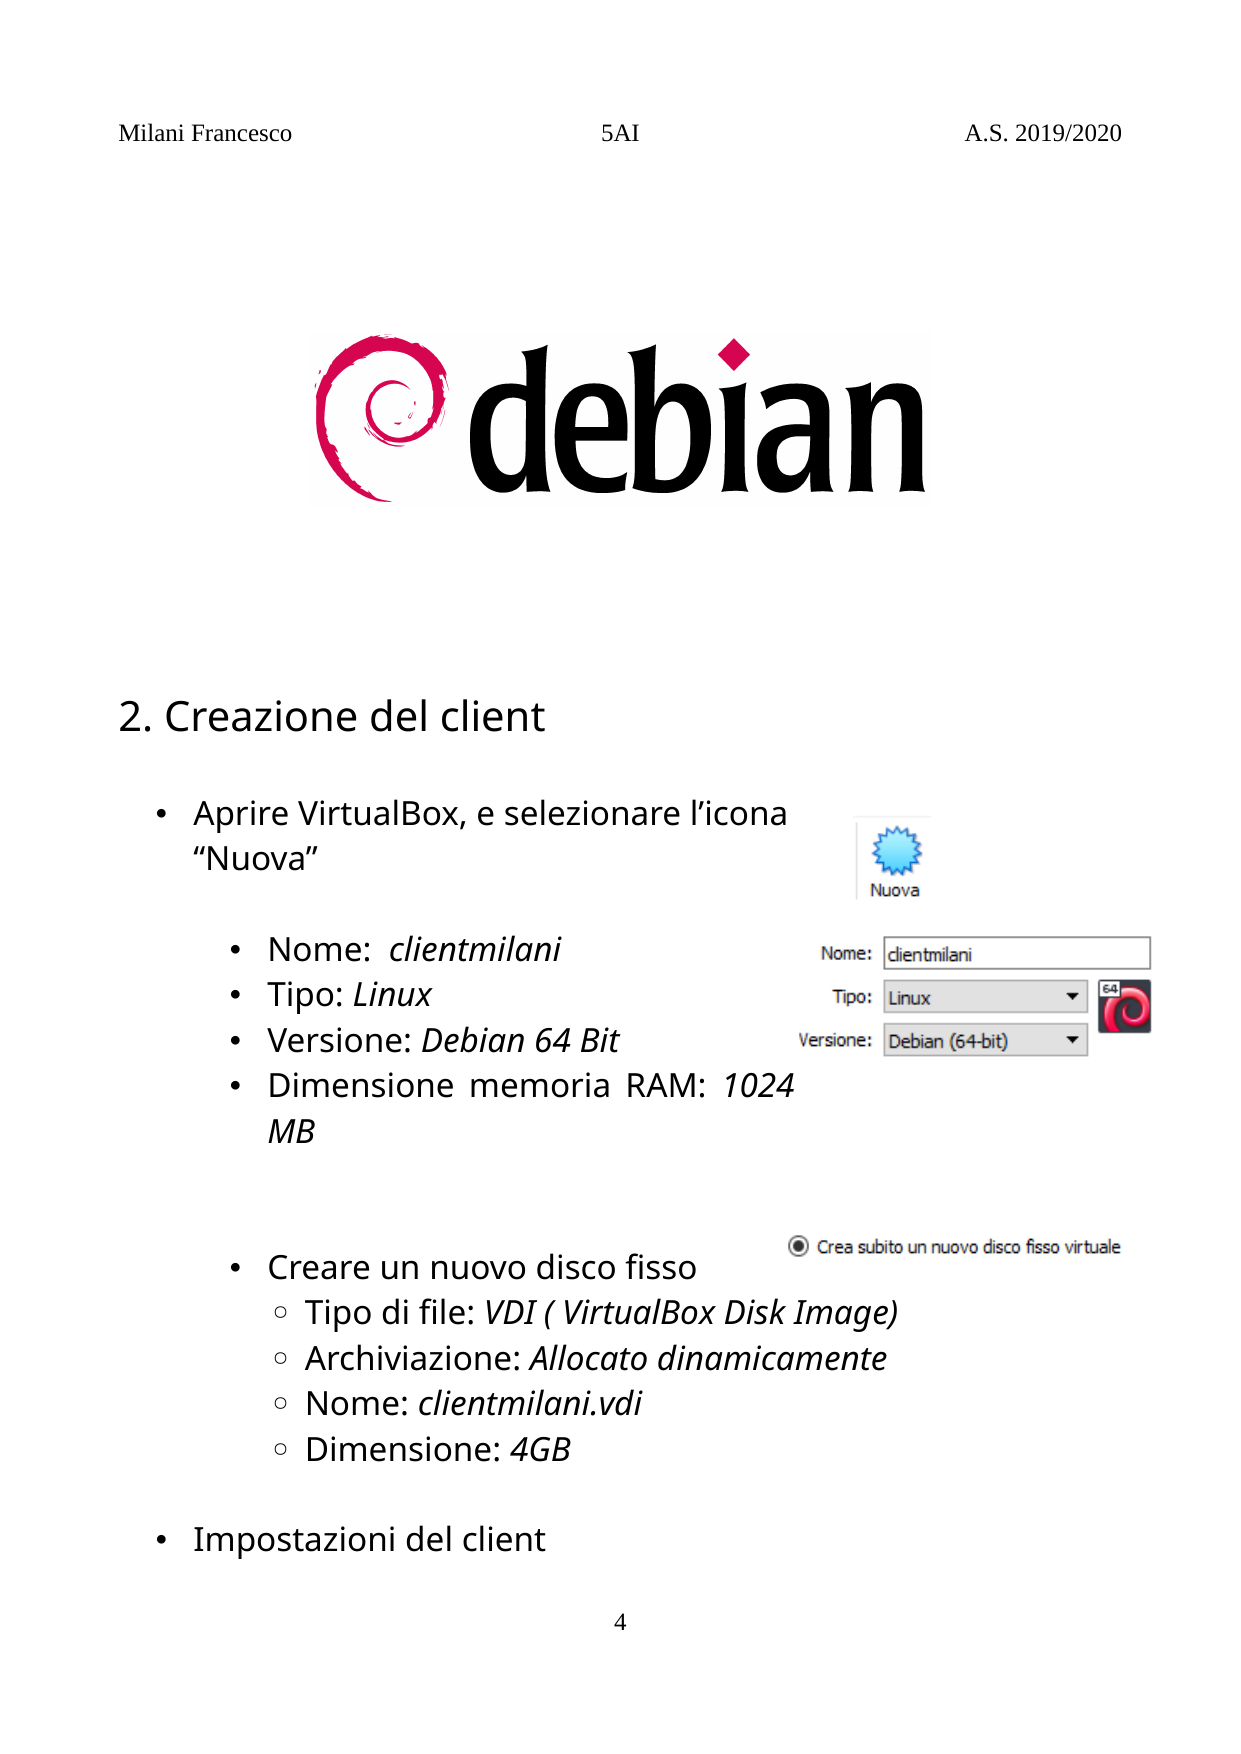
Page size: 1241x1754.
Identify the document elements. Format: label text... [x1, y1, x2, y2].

list Impostazioni del client [156, 1516, 1122, 1562]
picture [798, 935, 1186, 1065]
list Nome: clientmilani.vdi [267, 1380, 1122, 1425]
list Nome: clientmilani [229, 926, 1122, 971]
list Dimensione: 4GB [267, 1425, 1122, 1471]
list Tipo di file: VDI ( VirtualBox Disk Image) [267, 1289, 1122, 1334]
list Dimensione memoria RAM: 1024 MB [229, 1062, 1122, 1153]
list [932, 835, 1122, 880]
list “Nuova” [156, 835, 853, 880]
picture [853, 810, 932, 906]
picture [309, 331, 931, 507]
list Versione: Debian 64 Bit [229, 1017, 798, 1062]
picture [773, 1227, 1136, 1265]
list Aprire VirtualBox, e selezionare l’icona [156, 789, 1122, 835]
text 2. Creazione del client [118, 687, 1122, 744]
list Archiviazione: Allocato dinamicamente [267, 1334, 1122, 1380]
list Creare un nuovo disco fisso [229, 1244, 1122, 1289]
list Tipo: Linux [229, 971, 798, 1017]
